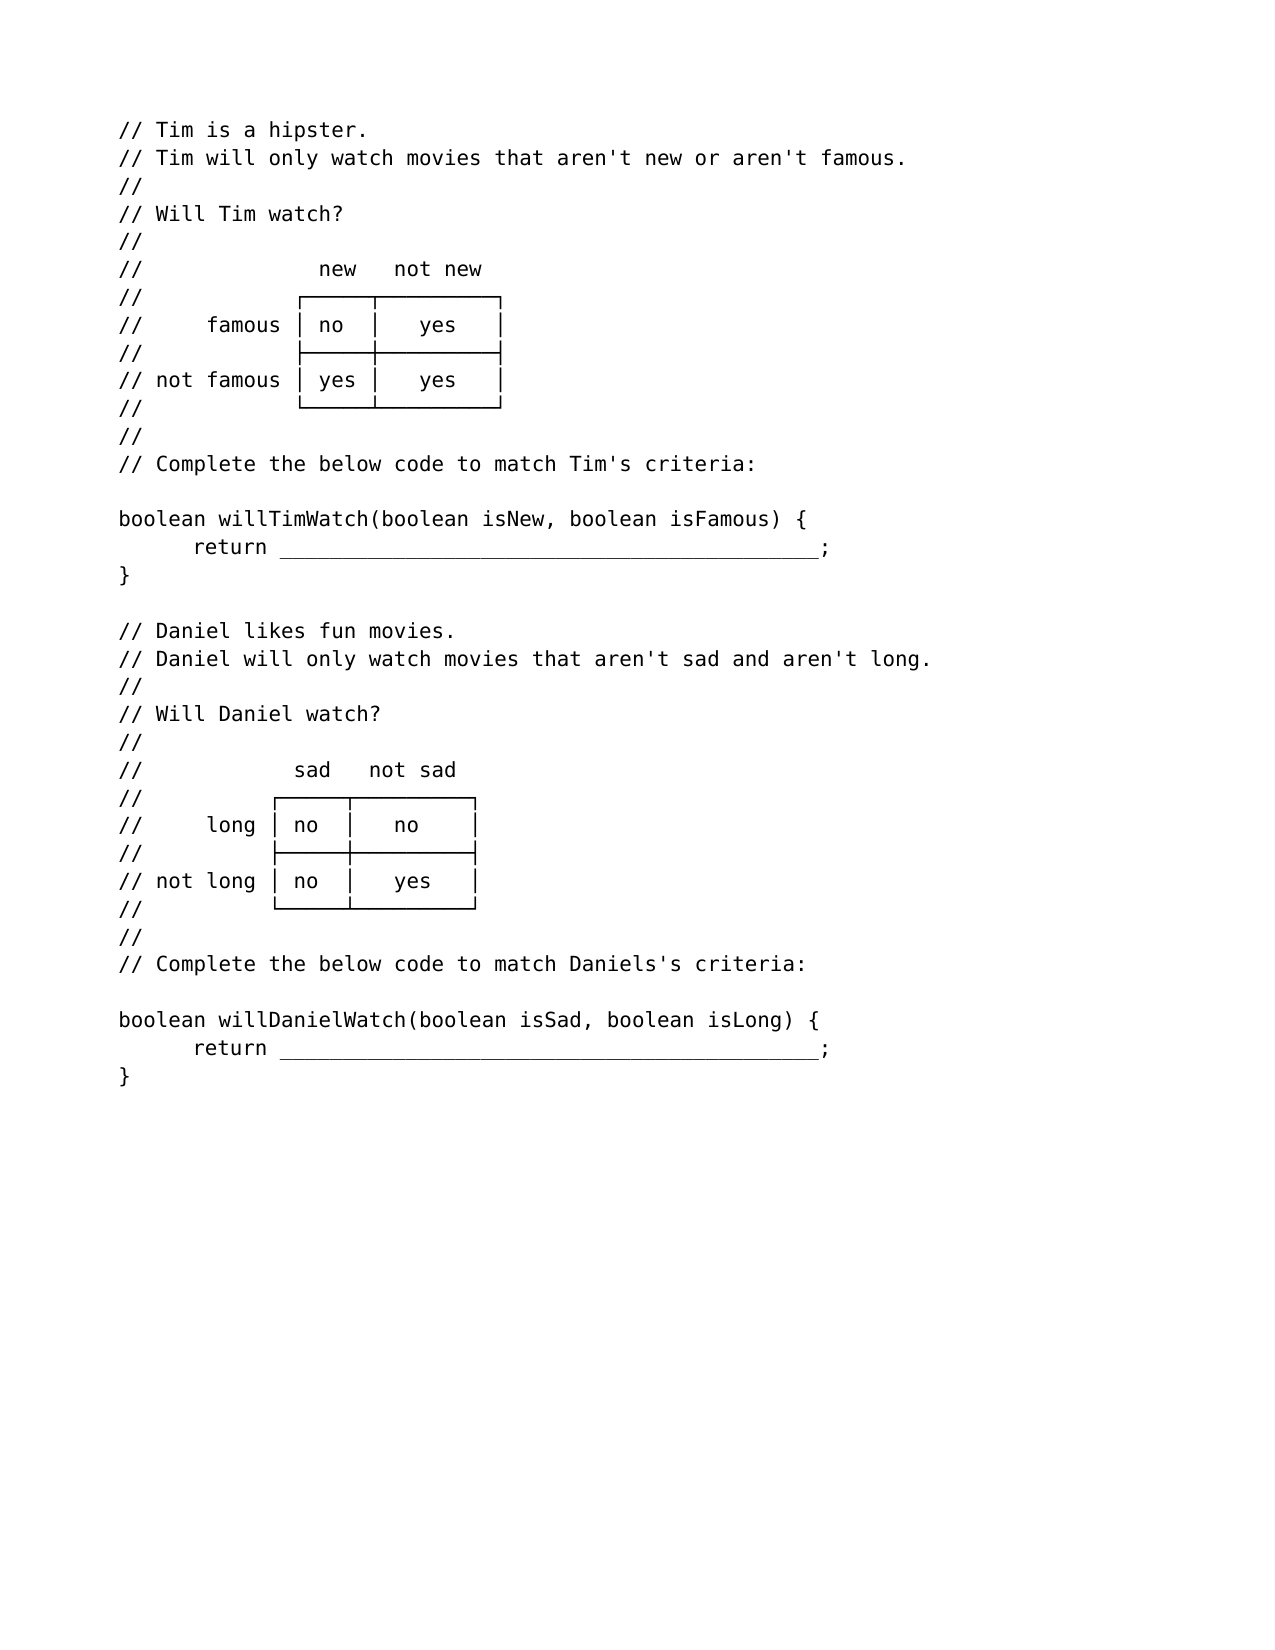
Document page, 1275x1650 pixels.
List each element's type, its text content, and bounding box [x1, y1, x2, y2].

text // Daniel likes fun movies. [118, 619, 1157, 643]
text // [118, 925, 1157, 949]
text // Will Tim watch? [118, 202, 1157, 226]
text // ├─────┼─────────┤ [118, 841, 1157, 866]
text // new not new [118, 257, 1157, 281]
text // ├─────┼─────────┤ [375, 354, 499, 365]
text // Complete the below code to match Daniels's criteria: [118, 952, 1157, 977]
text // [118, 229, 1157, 254]
text // ├─────┼─────────┤ [300, 354, 373, 365]
text // └─────┴─────────┘ [118, 396, 1157, 421]
text // [118, 674, 1157, 699]
text // sad not sad [118, 758, 1157, 782]
text // [118, 730, 1157, 754]
text // famous │ no │ yes │ [300, 313, 373, 337]
text // long │ no │ no │ [118, 813, 1157, 838]
text // not long │ no │ yes │ [350, 869, 474, 893]
text // ├─────┼─────────┤ [118, 341, 298, 365]
text // └─────┴─────────┘ [118, 897, 1157, 921]
text // [118, 424, 1157, 448]
text // famous │ no │ yes │ [501, 313, 1157, 337]
text // Tim will only watch movies that aren't new or aren't famous. [118, 146, 1157, 170]
text // not long │ no │ yes │ [476, 869, 1157, 893]
text // famous │ no │ yes │ [375, 313, 499, 337]
text // ┌─────┬─────────┐ [118, 285, 1157, 309]
text boolean willTimWatch(boolean isNew, boolean isFamous) { [118, 507, 1157, 532]
text // Complete the below code to match Tim's criteria: [118, 452, 1157, 476]
text // famous │ no │ yes │ [118, 313, 298, 337]
text // not famous │ yes │ yes │ [118, 368, 1157, 393]
text // ├─────┼─────────┤ [300, 341, 373, 352]
text // ┌─────┬─────────┐ [118, 786, 1157, 810]
text } [118, 1064, 1157, 1088]
text // [118, 174, 1157, 198]
text return ___________________________________________; [118, 535, 1157, 559]
text return ___________________________________________; [118, 1036, 1157, 1060]
text boolean willDanielWatch(boolean isSad, boolean isLong) { [118, 1008, 1157, 1032]
text // not long │ no │ yes │ [118, 869, 273, 893]
text // Tim is a hipster. [118, 118, 1157, 142]
text // not long │ no │ yes │ [275, 869, 348, 893]
text // ├─────┼─────────┤ [501, 341, 1157, 365]
text // Daniel will only watch movies that aren't sad and aren't long. [118, 647, 1157, 671]
text } [118, 563, 1157, 587]
text // ├─────┼─────────┤ [375, 341, 499, 352]
text // Will Daniel watch? [118, 702, 1157, 726]
